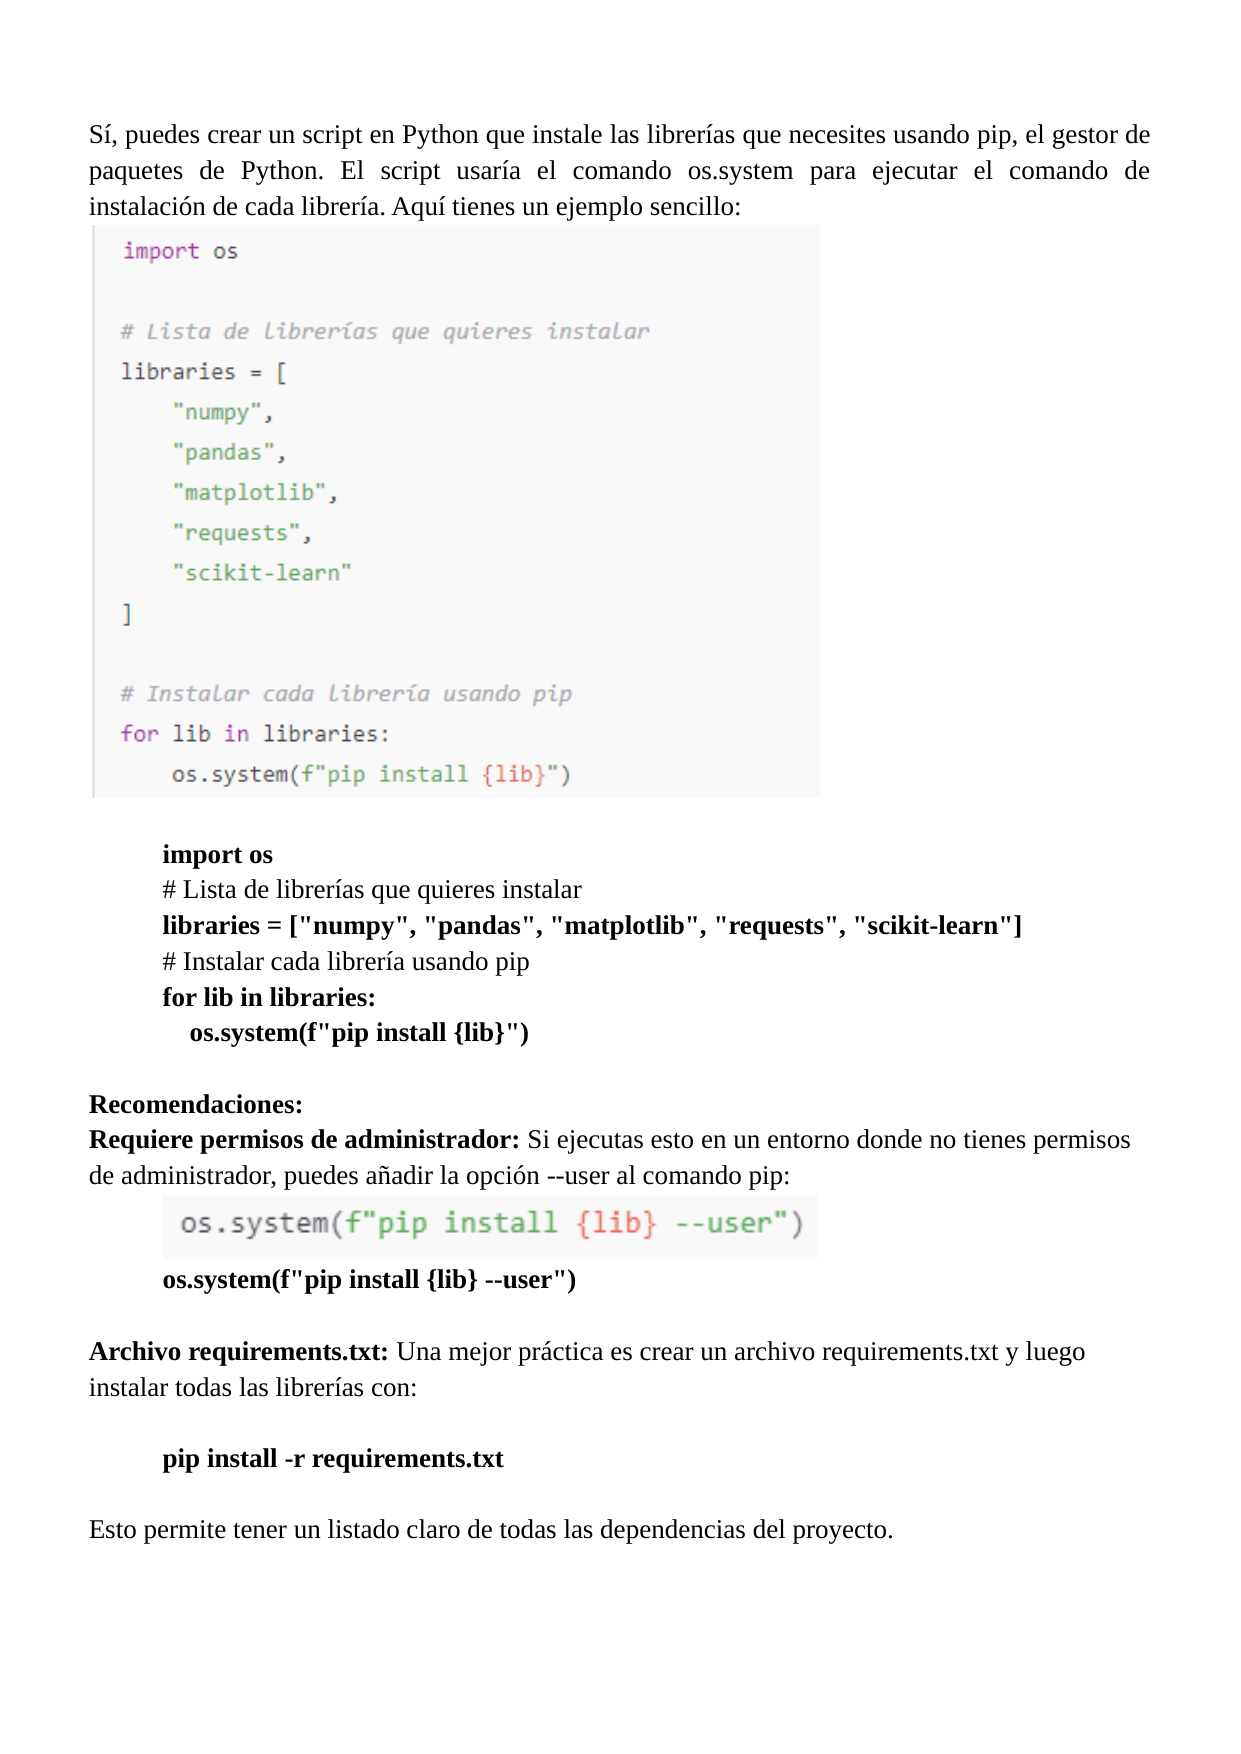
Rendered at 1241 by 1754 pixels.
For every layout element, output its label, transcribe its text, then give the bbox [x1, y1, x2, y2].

text # Lista de librerías que quieres instalar [162, 873, 1152, 904]
text Esto permite tener un listado claro de todas las dependencias del proyecto. [88, 1514, 1152, 1545]
text Recomendaciones: [88, 1088, 1152, 1119]
text import os [162, 838, 1152, 869]
text Sí, puedes crear un script en Python que instale las librerías que necesites usando pip, el gestor de paquetes de Python. El script usaría el comando os.system para ejecutar el comando de instalación de cada librería. Aquí tienes un ejemplo sencillo: [88, 118, 1152, 221]
text libraries = ["numpy", "pandas", "matplotlib", "requests", "scikit-learn"] [162, 909, 1152, 940]
text # Instalar cada librería usando pip [162, 945, 1152, 976]
picture [88, 225, 821, 798]
text for lib in libraries: [162, 981, 1152, 1012]
text os.system(f"pip install {lib}") [162, 1016, 1152, 1047]
text Archivo requirements.txt: Una mejor práctica es crear un archivo requirements.txt y luego instalar todas las librerías con: [88, 1335, 1152, 1402]
text os.system(f"pip install {lib} --user") [162, 1263, 1152, 1295]
text Requiere permisos de administrador: Si ejecutas esto en un entorno donde no tienes permisos de administrador, puedes añadir la opción --user al comando pip: [88, 1123, 1152, 1190]
text pip install -r requirements.txt [162, 1442, 1152, 1473]
picture [162, 1195, 818, 1259]
